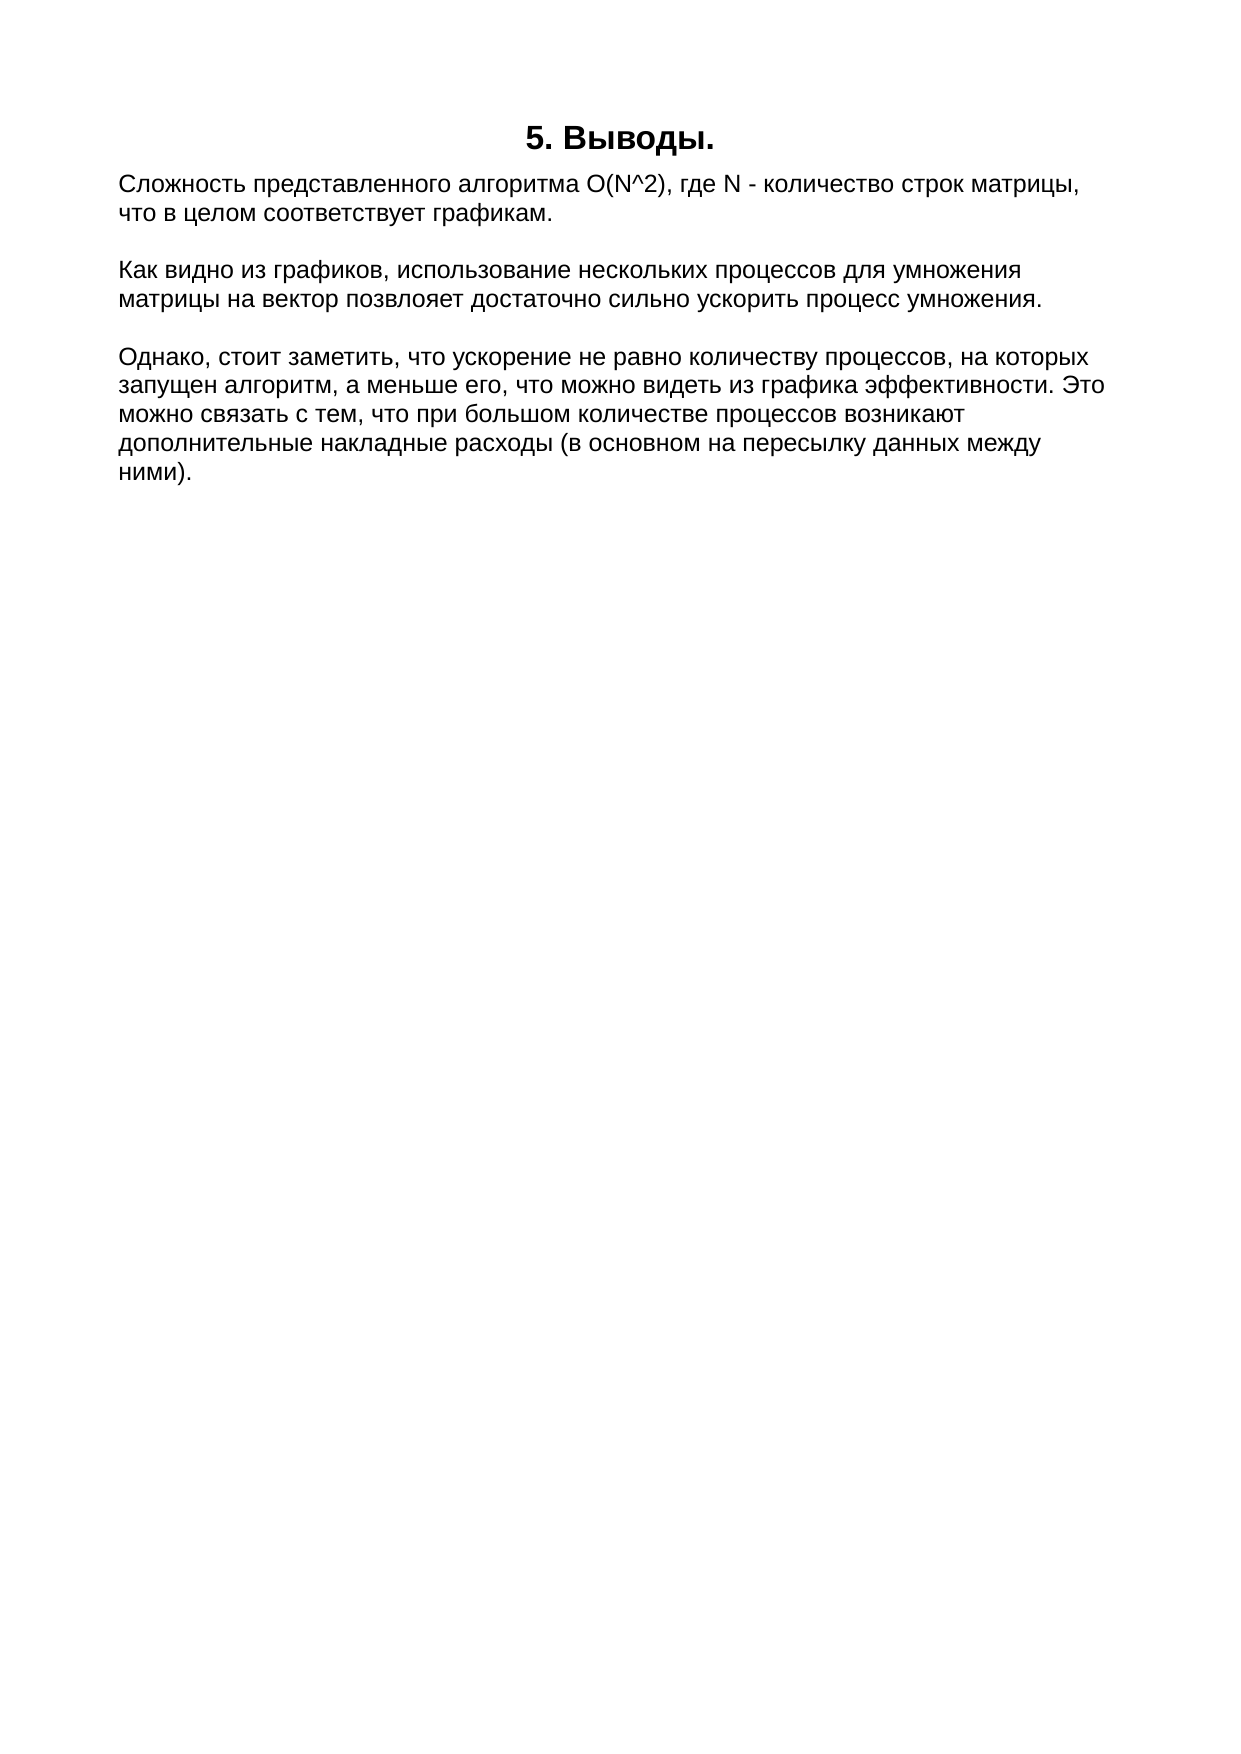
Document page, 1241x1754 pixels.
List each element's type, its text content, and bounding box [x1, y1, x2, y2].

text Как видно из графиков, использование нескольких процессов для умножения матрицы на вектор позвлояет достаточно сильно ускорить процесс умножения. [118, 256, 1122, 313]
text Сложность представленного алгоритма O(N^2), где N - количество строк матрицы, что в целом соответствует графикам. [118, 169, 1122, 227]
text Однако, стоит заметить, что ускорение не равно количеству процессов, на которых запущен алгоритм, а меньше его, что можно видеть из графика эффективности. Это можно связать с тем, что при большом количестве процессов возникают дополнительные накладные расходы (в основном на пересылку данных между ними). [118, 342, 1122, 486]
subtitle 5. Выводы. [118, 118, 1122, 157]
